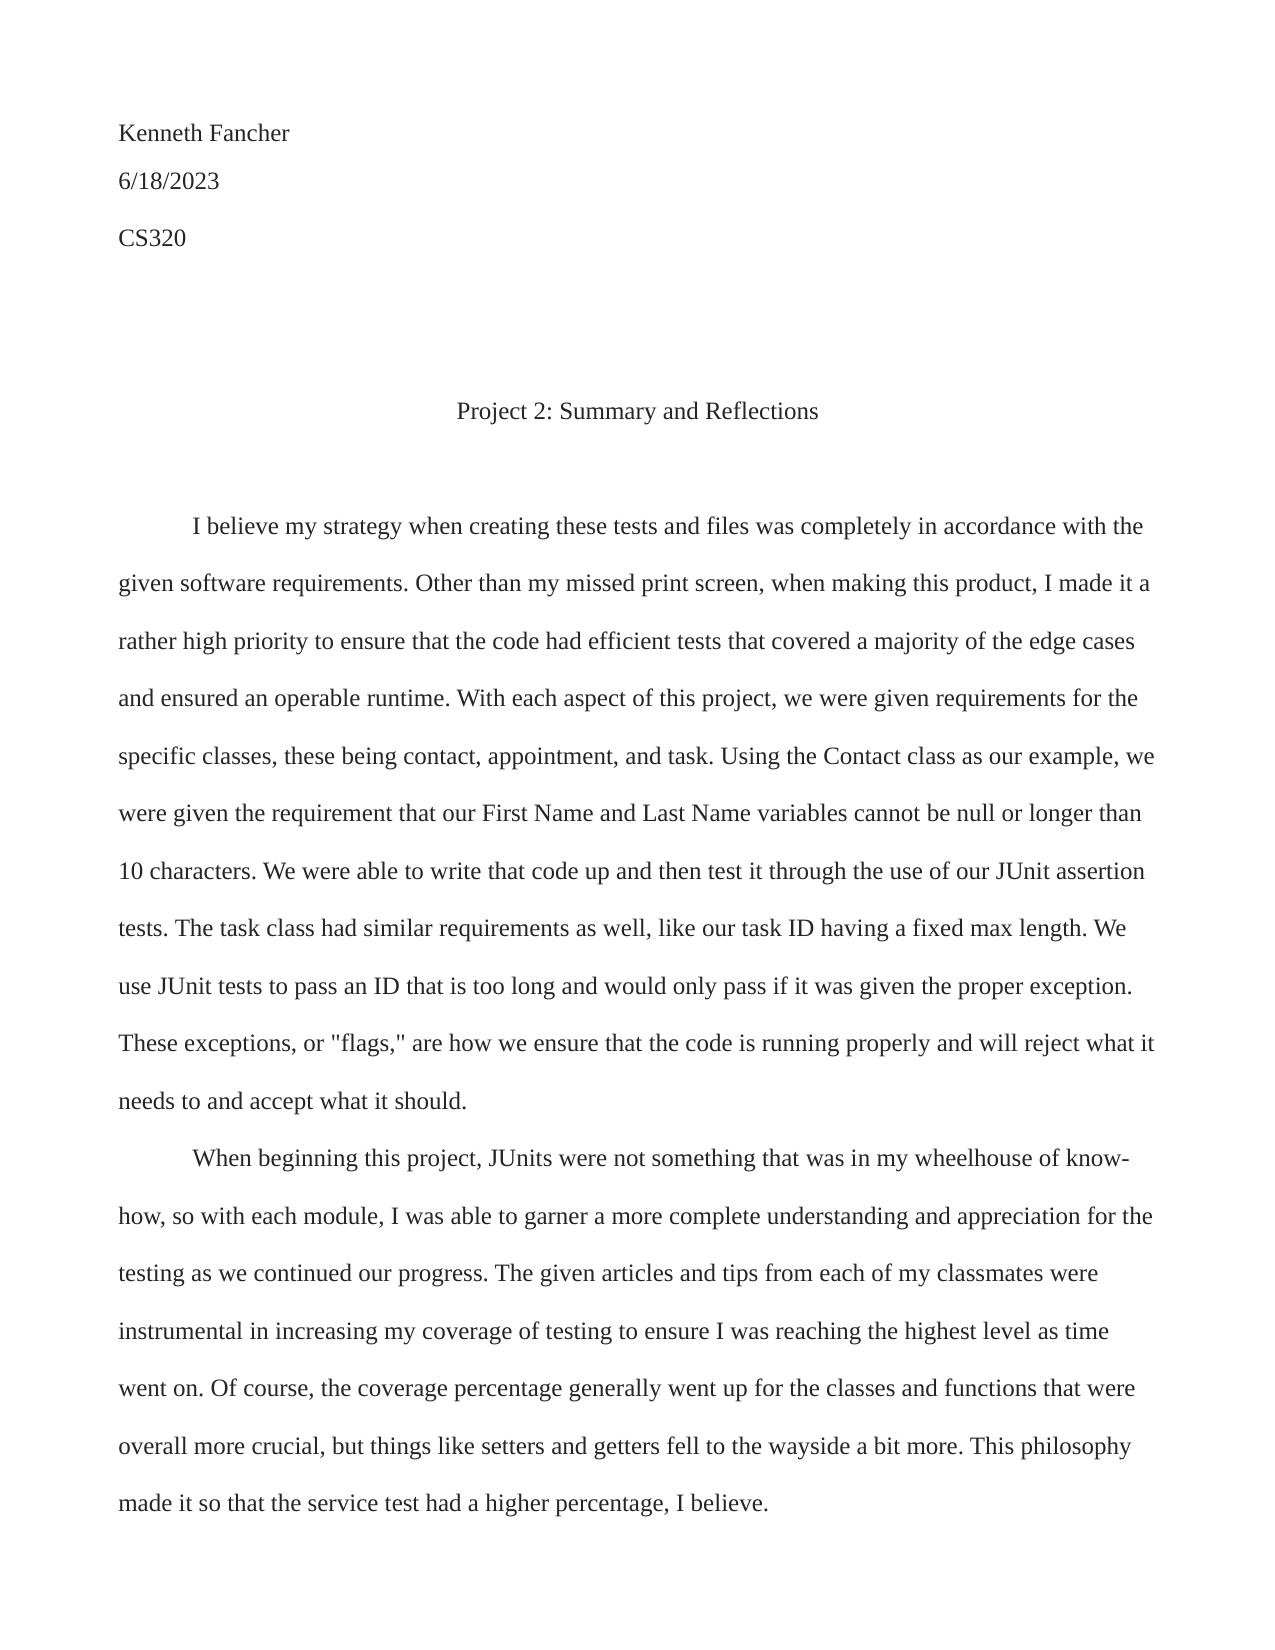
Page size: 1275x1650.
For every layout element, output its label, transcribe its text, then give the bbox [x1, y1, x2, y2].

text CS320 [118, 223, 1157, 252]
text Kenneth Fancher [118, 118, 1157, 147]
text Project 2: Summary and Reflections [118, 396, 1157, 424]
text 6/18/2023 [118, 166, 1157, 194]
text When beginning this project, JUnits were not something that was in my wheelhouse of know-how, so with each module, I was able to garner a more complete understanding and appreciation for the testing as we continued our progress. The given articles and tips from each of my classmates were instrumental in increasing my coverage of testing to ensure I was reaching the highest level as time went on. Of course, the coverage percentage generally went up for the classes and functions that were overall more crucial, but things like setters and getters fell to the wayside a bit more. This philosophy made it so that the service test had a higher percentage, I believe. [118, 1143, 1157, 1517]
text I believe my strategy when creating these tests and files was completely in accordance with the given software requirements. Other than my missed print screen, when making this product, I made it a rather high priority to ensure that the code had efficient tests that covered a majority of the edge cases and ensured an operable runtime. With each aspect of this project, we were given requirements for the specific classes, these being contact, appointment, and task. Using the Contact class as our example, we were given the requirement that our First Name and Last Name variables cannot be null or longer than 10 characters. We were able to write that code up and then test it through the use of our JUnit assertion tests. The task class had similar requirements as well, like our task ID having a fixed max length. We use JUnit tests to pass an ID that is too long and would only pass if it was given the proper exception. These exceptions, or "flags," are how we ensure that the code is running properly and will reject what it needs to and accept what it should. [118, 511, 1157, 1114]
